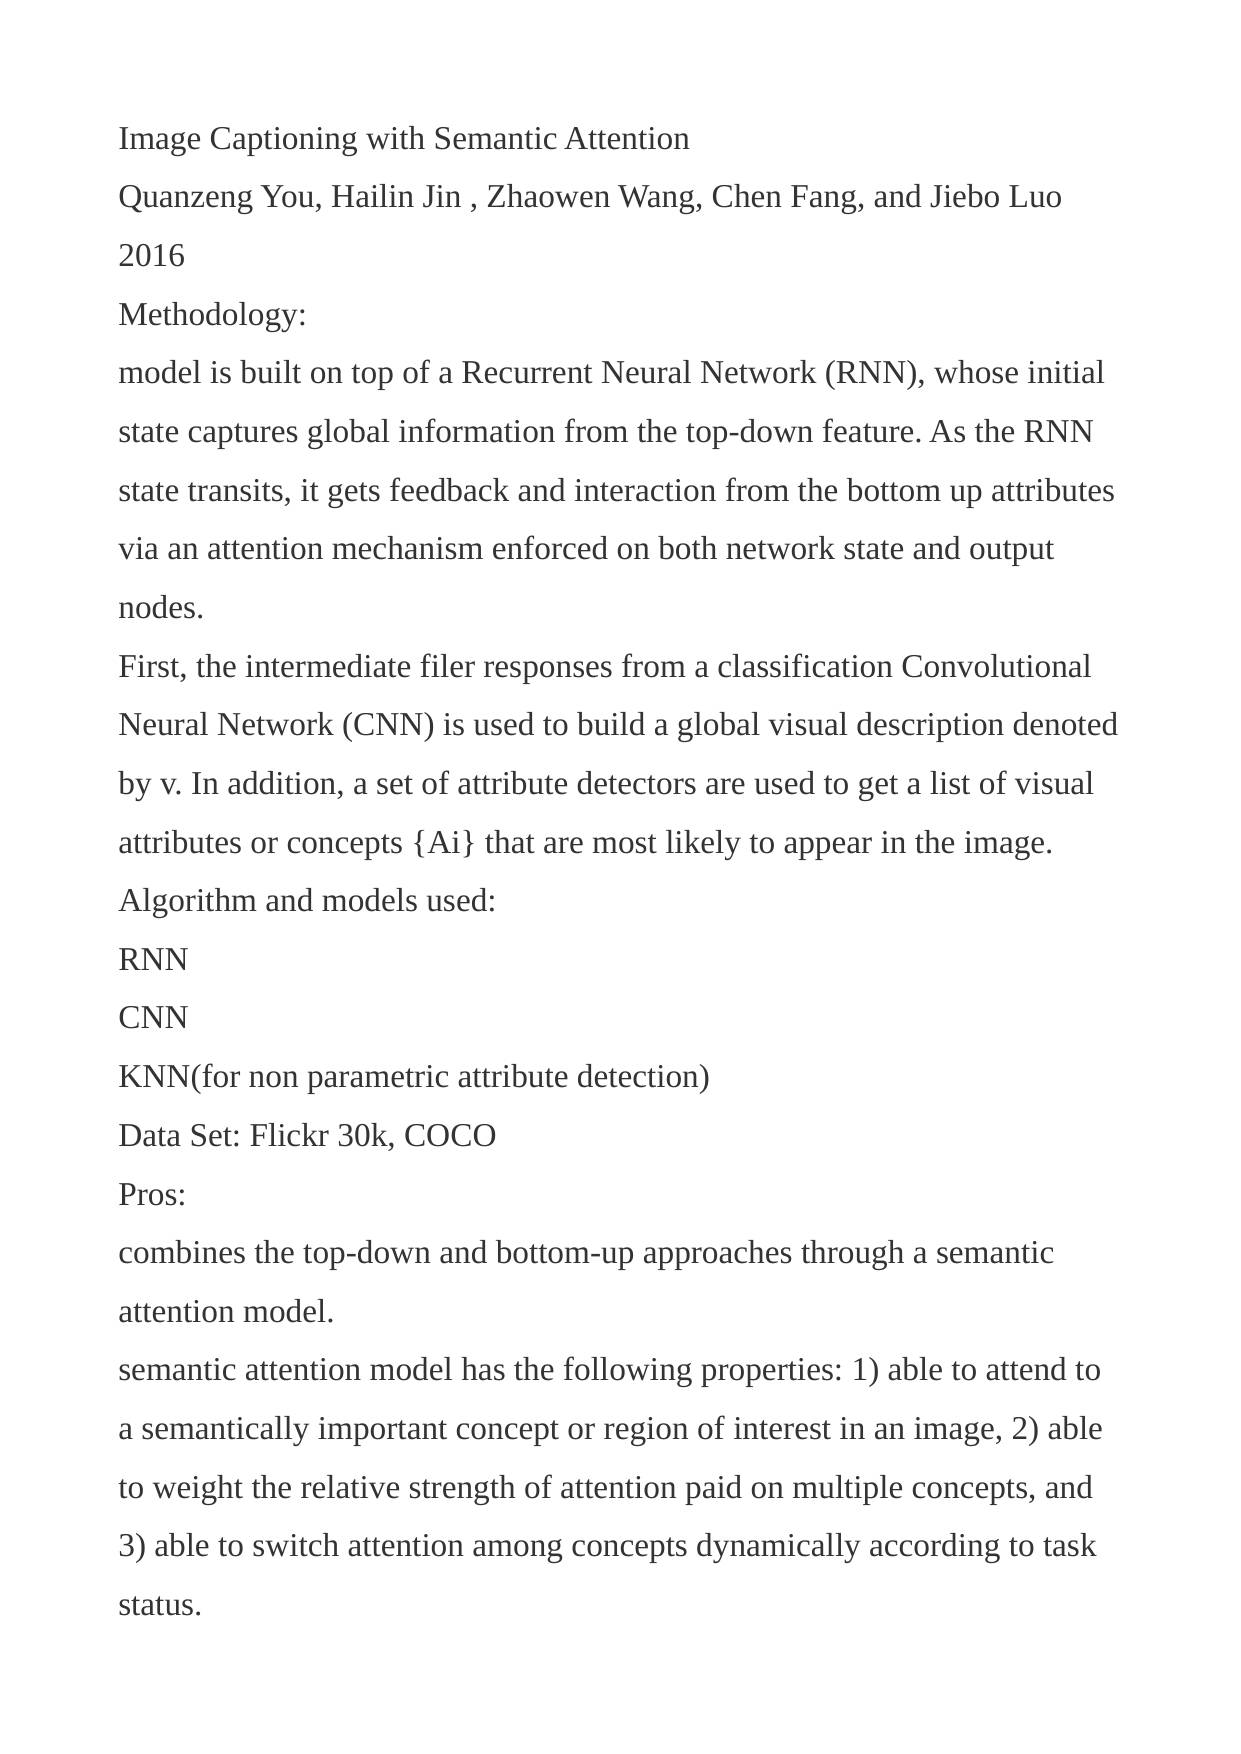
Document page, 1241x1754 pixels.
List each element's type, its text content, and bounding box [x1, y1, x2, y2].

text Methodology: [118, 294, 1122, 332]
text status. [118, 1584, 1122, 1623]
text Quanzeng You, Hailin Jin , Zhaowen Wang, Chen Fang, and Jiebo Luo [118, 177, 1122, 215]
text to weight the relative strength of attention paid on multiple concepts, and [118, 1467, 1122, 1505]
text attributes or concepts {Ai} that are most likely to appear in the image. [118, 822, 1122, 860]
text state captures global information from the top-down feature. As the RNN [118, 411, 1122, 450]
text Image Captioning with Semantic Attention [118, 118, 1122, 156]
text Data Set: Flickr 30k, COCO [118, 1115, 1122, 1153]
text combines the top-down and bottom-up approaches through a semantic [118, 1232, 1122, 1271]
text nodes. [118, 587, 1122, 626]
text by v. In addition, a set of attribute detectors are used to get a list of visual [118, 763, 1122, 802]
text Neural Network (CNN) is used to build a global visual description denoted [118, 704, 1122, 743]
text 2016 [118, 235, 1122, 274]
text a semantically important concept or region of interest in an image, 2) able [118, 1408, 1122, 1447]
text First, the intermediate filer responses from a classification Convolutional [118, 646, 1122, 684]
text Pros: [118, 1174, 1122, 1212]
text RNN [118, 939, 1122, 977]
text semantic attention model has the following properties: 1) able to attend to [118, 1350, 1122, 1388]
text state transits, it gets feedback and interaction from the bottom up attributes [118, 470, 1122, 508]
text attention model. [118, 1291, 1122, 1329]
text CNN [118, 998, 1122, 1036]
text KNN(for non parametric attribute detection) [118, 1056, 1122, 1095]
text 3) able to switch attention among concepts dynamically according to task [118, 1526, 1122, 1564]
text Algorithm and models used: [118, 881, 1122, 919]
text via an attention mechanism enforced on both network state and output [118, 529, 1122, 567]
text model is built on top of a Recurrent Neural Network (RNN), whose initial [118, 353, 1122, 391]
